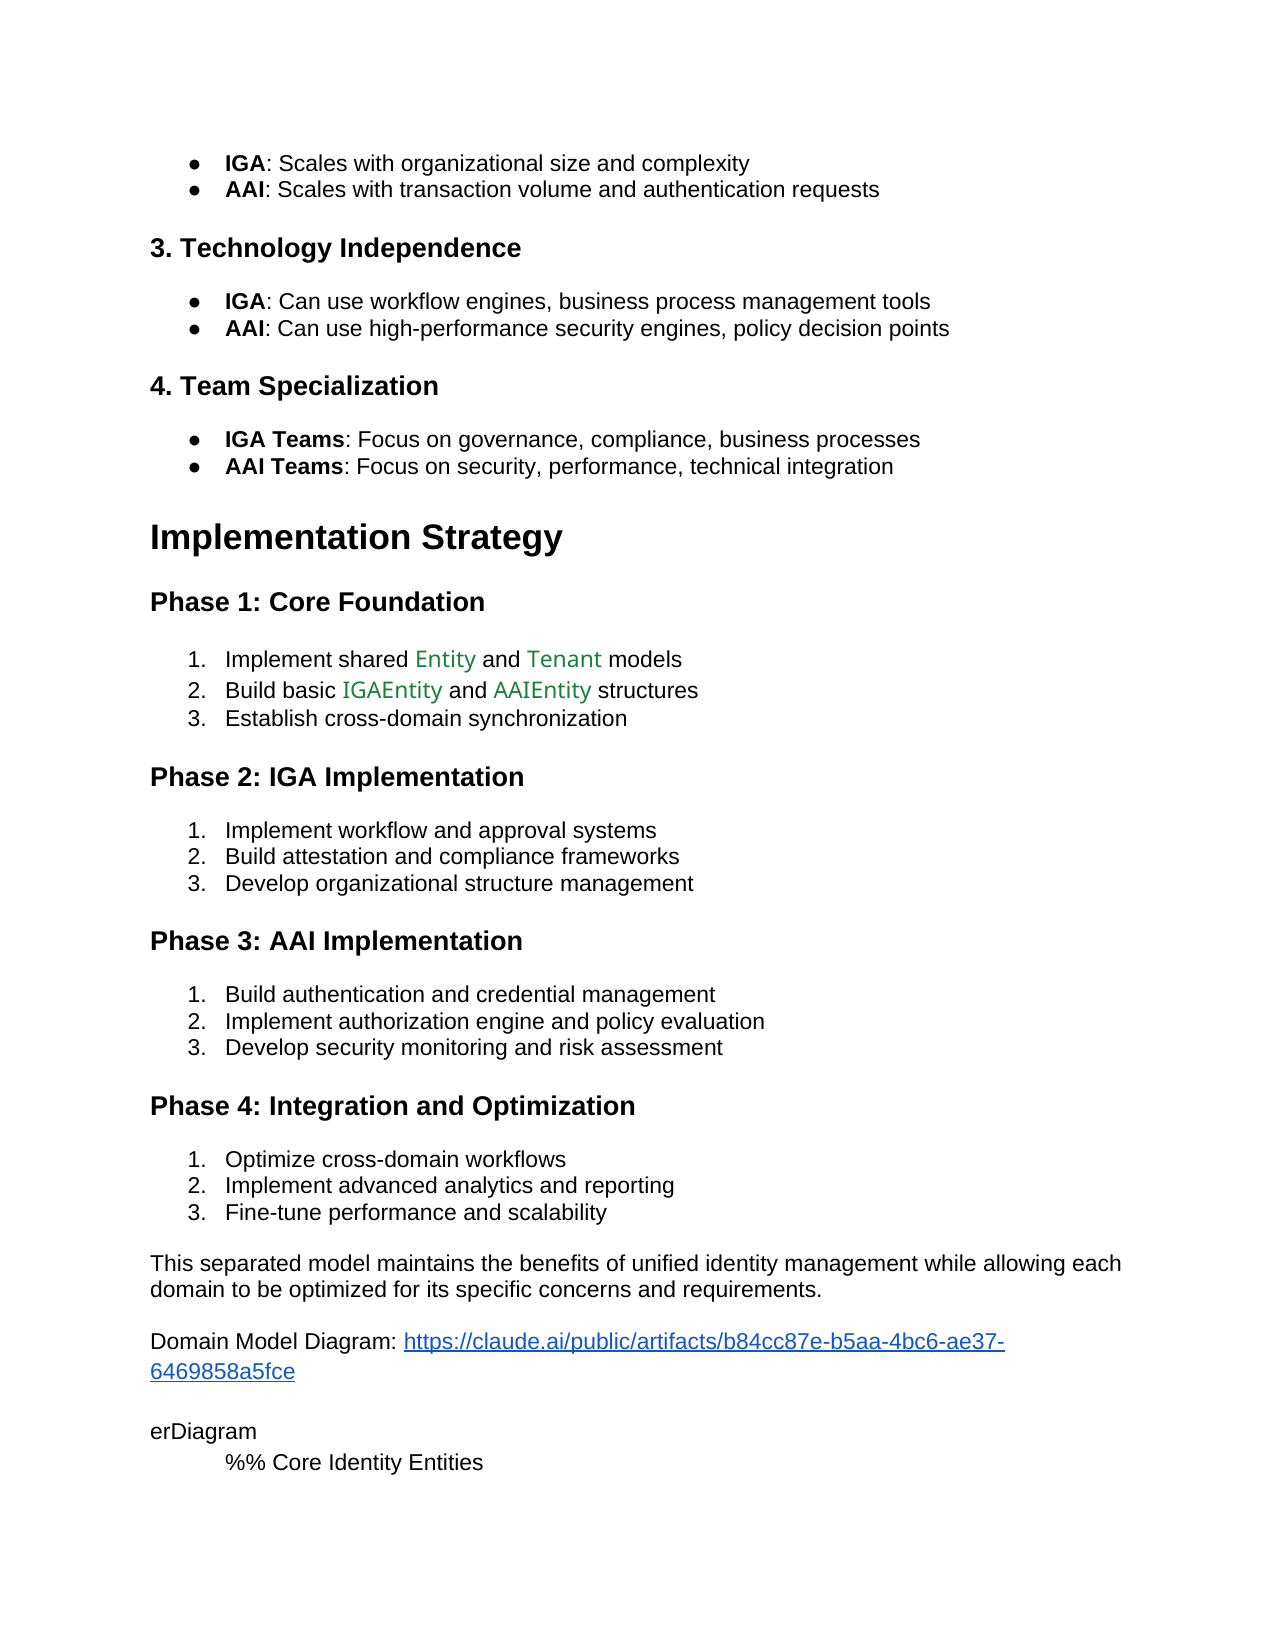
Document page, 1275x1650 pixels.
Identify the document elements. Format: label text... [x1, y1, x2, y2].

list Build authentication and credential management [187, 981, 1125, 1008]
subtitle Phase 3: AAI Implementation [150, 925, 1125, 956]
subtitle Phase 2: IGA Implementation [150, 761, 1125, 792]
list IGA: Scales with organizational size and complexity [187, 150, 1125, 176]
list AAI Teams: Focus on security, performance, technical integration [187, 453, 1125, 479]
list Establish cross-domain synchronization [187, 705, 1125, 731]
list Implement advanced analytics and reporting [187, 1172, 1125, 1198]
text This separated model maintains the benefits of unified identity management while allowing each domain to be optimized for its specific concerns and requirements. [150, 1250, 1125, 1303]
list Build basic IGAEntity and AAIEntity structures [187, 674, 1125, 705]
text Domain Model Diagram: https://claude.ai/public/artifacts/b84cc87e-b5aa-4bc6-ae37-6469858a5fce [150, 1328, 1125, 1384]
subtitle 3. Technology Independence [150, 232, 1125, 263]
list IGA: Can use workflow engines, business process management tools [187, 288, 1125, 314]
list Optimize cross-domain workflows [187, 1146, 1125, 1172]
subtitle Phase 4: Integration and Optimization [150, 1089, 1125, 1121]
list AAI: Can use high-performance security engines, policy decision points [187, 314, 1125, 341]
list IGA Teams: Focus on governance, compliance, business processes [187, 426, 1125, 453]
text %% Core Identity Entities [150, 1448, 1125, 1475]
list Implement authorization engine and policy evaluation [187, 1008, 1125, 1034]
subtitle 4. Team Specialization [150, 370, 1125, 401]
list Develop organizational structure management [187, 869, 1125, 896]
list Develop security monitoring and risk assessment [187, 1034, 1125, 1060]
list Build attestation and compliance frameworks [187, 843, 1125, 869]
text erDiagram [150, 1418, 1125, 1444]
subtitle Implementation Strategy [150, 516, 1125, 557]
subtitle Phase 1: Core Foundation [150, 586, 1125, 618]
list Fine-tune performance and scalability [187, 1198, 1125, 1225]
list AAI: Scales with transaction volume and authentication requests [187, 176, 1125, 203]
list Implement shared Entity and Tenant models [187, 643, 1125, 674]
list Implement workflow and approval systems [187, 817, 1125, 843]
